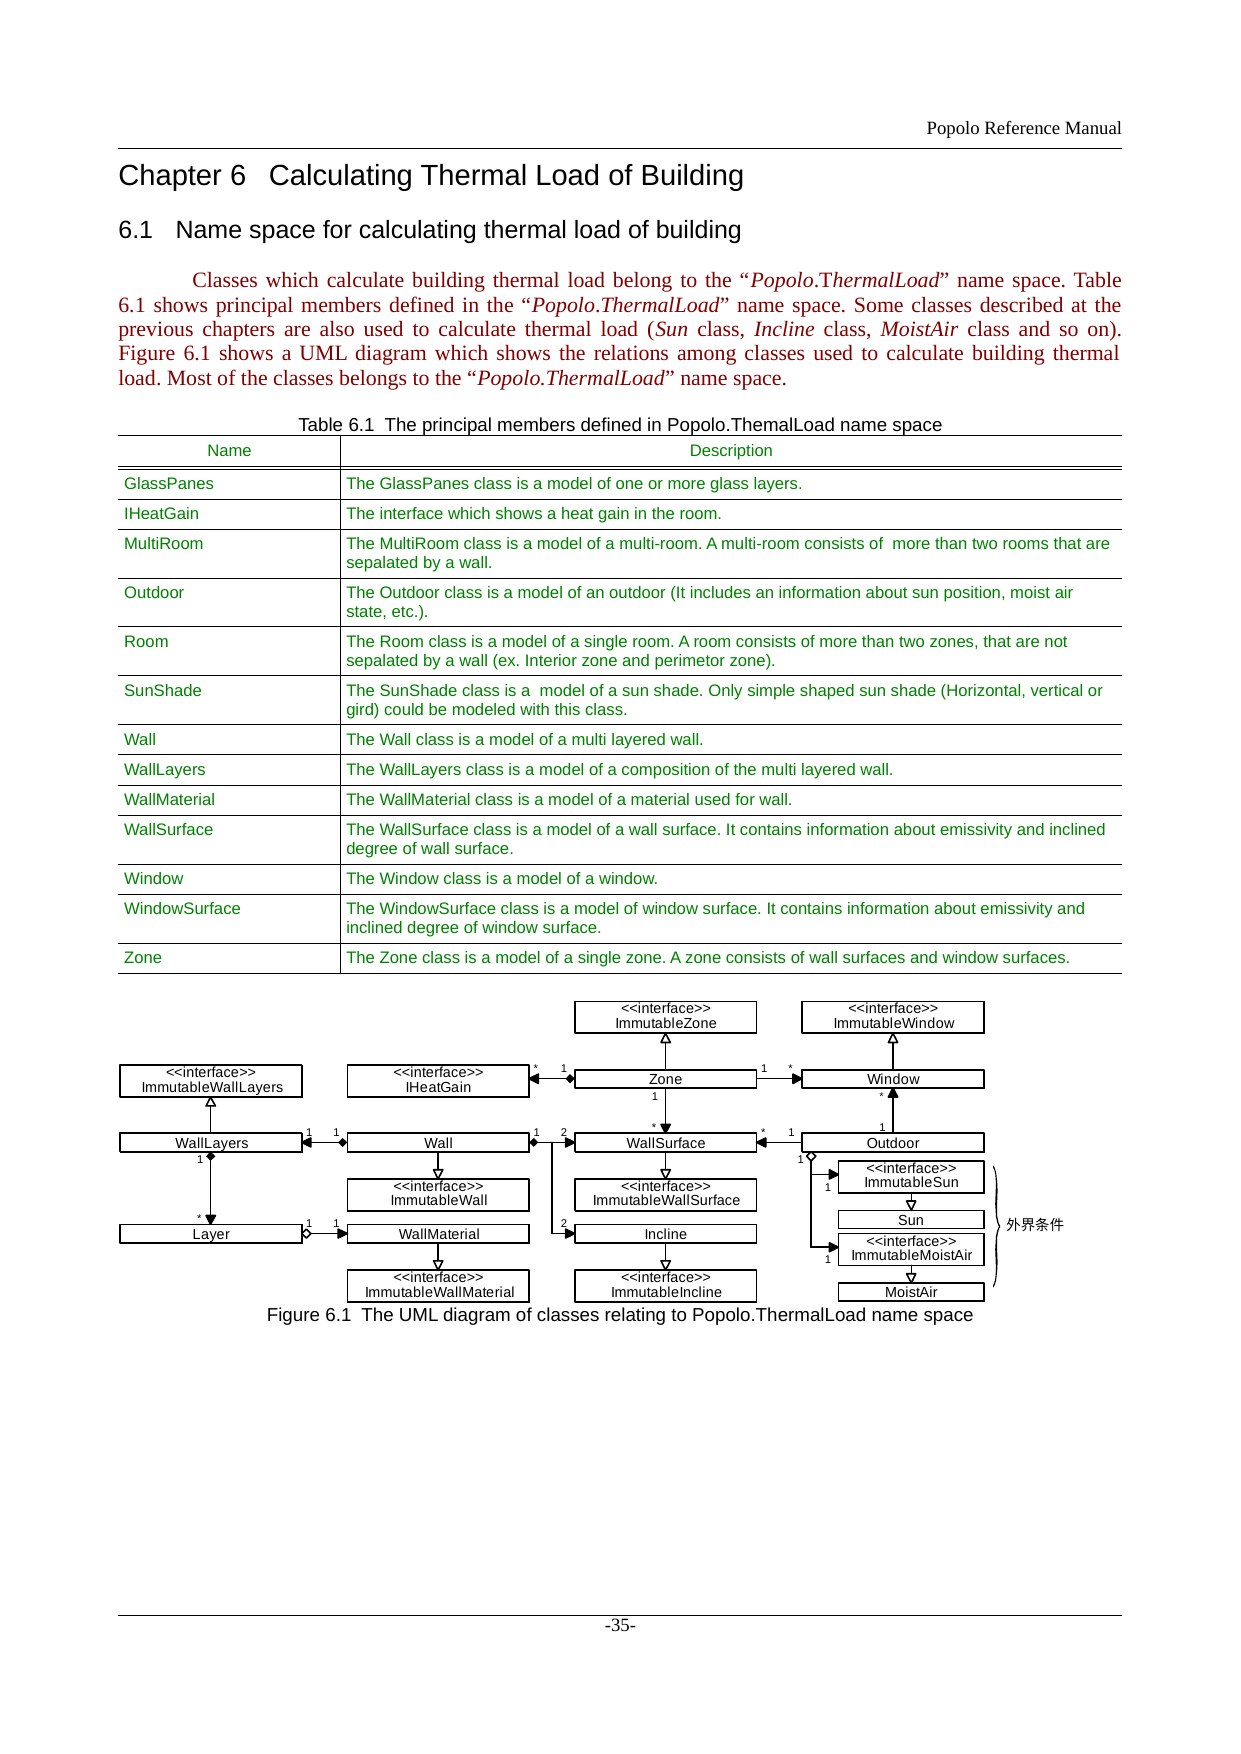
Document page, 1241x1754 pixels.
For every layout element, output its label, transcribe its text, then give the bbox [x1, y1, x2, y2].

table_cell The GlassPanes class is a model of one or more glass layers. [341, 470, 1122, 498]
subtitle Name space for calculating thermal load of building [118, 216, 1122, 244]
table_cell WallMaterial [118, 786, 340, 815]
table_cell The SunShade class is a model of a sun shade. Only simple shaped sun shade (Horizontal, vertical or gird) could be modeled with this class. [341, 676, 1122, 724]
text Table 6.1 The principal members defined in Popolo.ThemalLoad name space [118, 414, 1122, 435]
table_cell The WallMaterial class is a model of a material used for wall. [341, 786, 1122, 815]
table_cell WallSurface [118, 816, 340, 864]
table_cell GlassPanes [118, 470, 340, 498]
table_cell The WallLayers class is a model of a composition of the multi layered wall. [341, 755, 1122, 784]
table_cell The WallSurface class is a model of a wall surface. It contains information about emissivity and inclined degree of wall surface. [341, 816, 1122, 864]
table_cell IHeatGain [118, 500, 340, 529]
table_cell The WindowSurface class is a model of window surface. It contains information about emissivity and inclined degree of window surface. [341, 895, 1122, 943]
table_cell The Window class is a model of a window. [341, 865, 1122, 894]
table_header Name [118, 436, 340, 466]
table_header Description [341, 436, 1122, 466]
text Figure 6.1 The UML diagram of classes relating to Popolo.ThermalLoad name space [118, 998, 1122, 1325]
text Classes which calculate building thermal load belong to the “Popolo.ThermalLoad” name space. Table 6.1 shows principal members defined in the “Popolo.ThermalLoad” name space. Some classes described at the previous chapters are also used to calculate thermal load (Sun class, Incline class, MoistAir class and so on). Figure 6.1 shows a UML diagram which shows the relations among classes used to calculate building thermal load. Most of the classes belongs to the “Popolo.ThermalLoad” name space. [118, 268, 1122, 390]
table_cell The Outdoor class is a model of an outdoor (It includes an information about sun position, moist air state, etc.). [341, 579, 1122, 626]
table_cell The interface which shows a heat gain in the room. [341, 500, 1122, 529]
table_cell WallLayers [118, 755, 340, 784]
table_cell Room [118, 627, 340, 675]
table_cell Window [118, 865, 340, 894]
table_cell MultiRoom [118, 530, 340, 578]
table_cell The Room class is a model of a single room. A room consists of more than two zones, that are not sepalated by a wall (ex. Interior zone and perimetor zone). [341, 627, 1122, 675]
table_cell The Wall class is a model of a multi layered wall. [341, 725, 1122, 754]
table_cell Zone [118, 944, 340, 973]
table_cell Outdoor [118, 579, 340, 626]
table_cell The MultiRoom class is a model of a multi-room. A multi-room consists of more than two rooms that are sepalated by a wall. [341, 530, 1122, 578]
table_cell SunShade [118, 676, 340, 724]
table_cell WindowSurface [118, 895, 340, 943]
subtitle Calculating Thermal Load of Building [118, 159, 1122, 192]
table_cell The Zone class is a model of a single zone. A zone consists of wall surfaces and window surfaces. [341, 944, 1122, 973]
table_cell Wall [118, 725, 340, 754]
